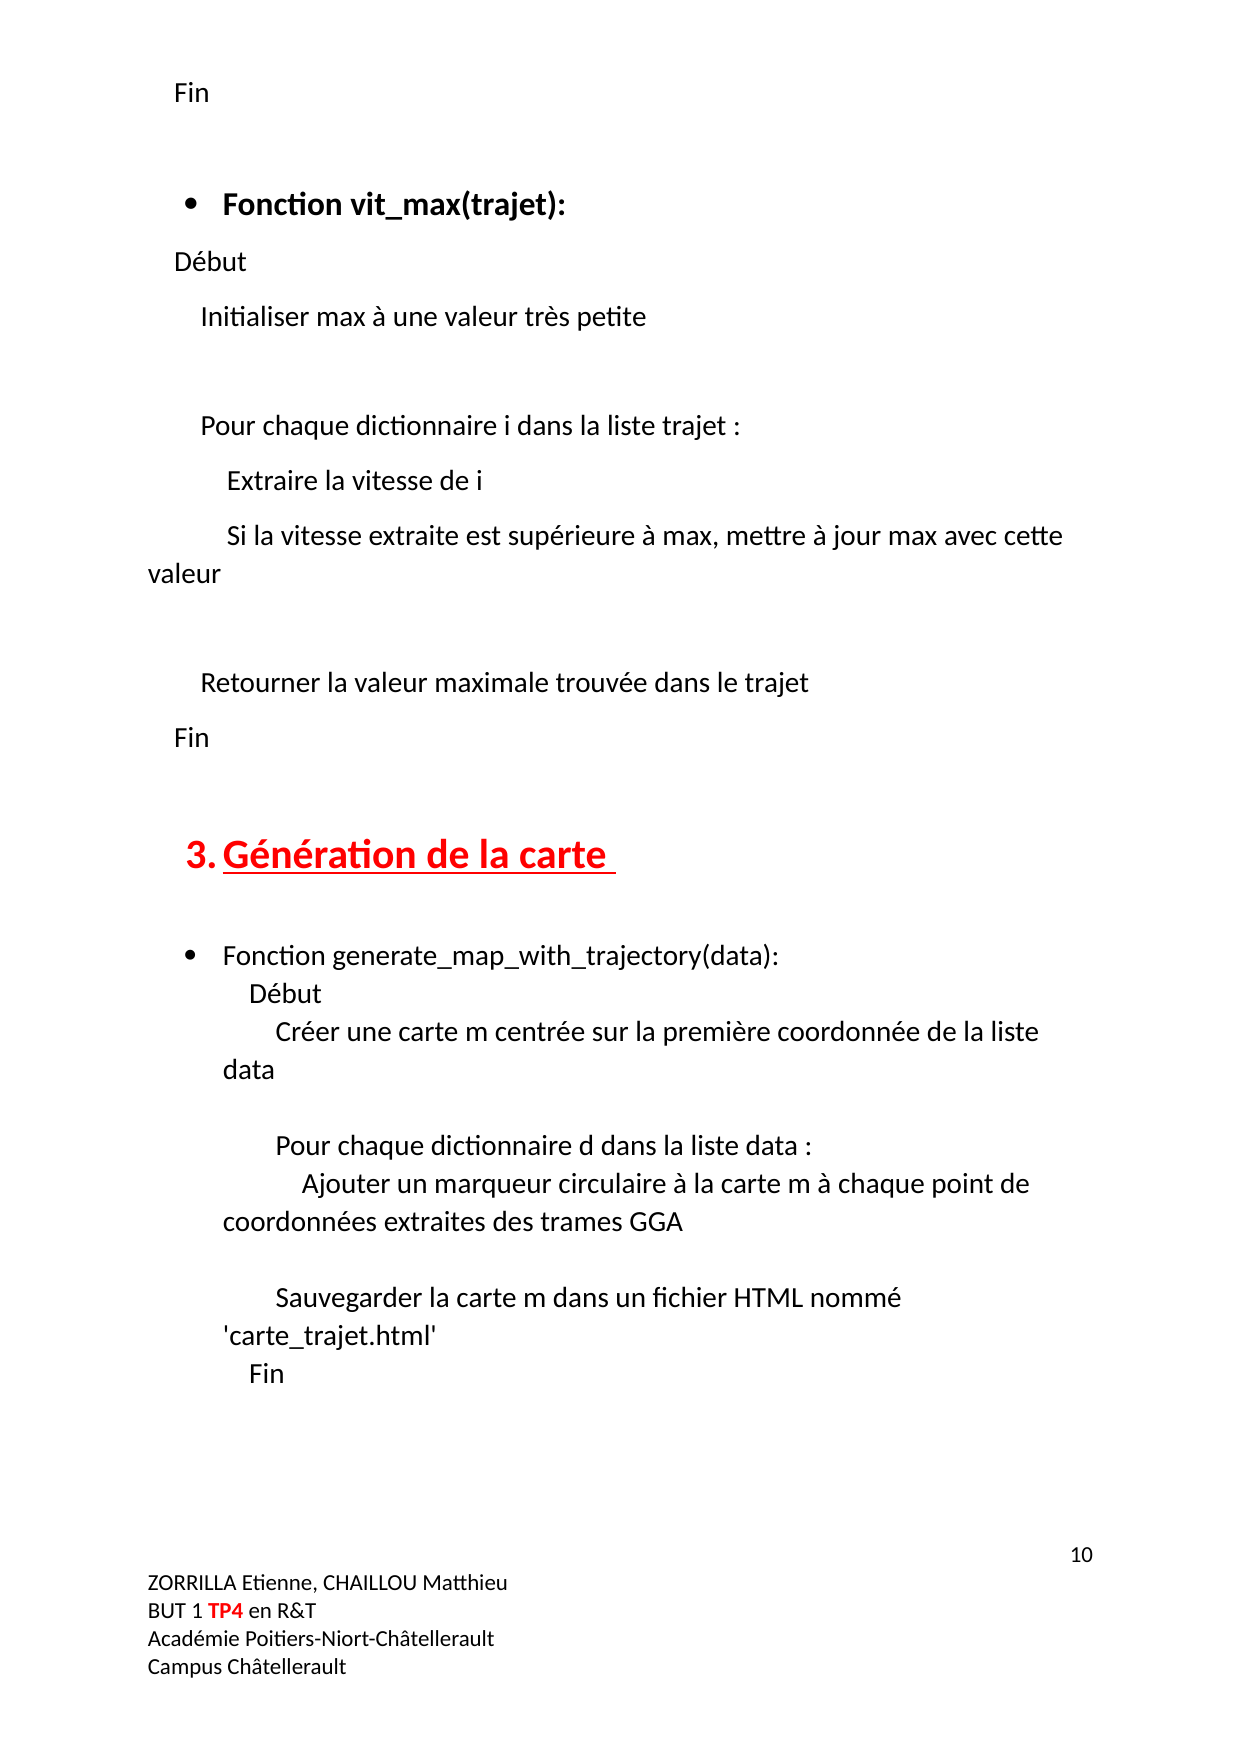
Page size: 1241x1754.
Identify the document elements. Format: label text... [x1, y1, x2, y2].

text Début [148, 243, 1093, 279]
list Fin [223, 1355, 1093, 1391]
text Pour chaque dictionnaire i dans la liste trajet : [148, 407, 1093, 443]
list Début [223, 975, 1093, 1011]
text Extraire la vitesse de i [148, 462, 1093, 498]
text Fin [148, 719, 1093, 754]
list Pour chaque dictionnaire d dans la liste data : [223, 1127, 1093, 1163]
text Initialiser max à une valeur très petite [148, 298, 1093, 334]
list Créer une carte m centrée sur la première coordonnée de la liste data [223, 1013, 1093, 1087]
list Ajouter un marqueur circulaire à la carte m à chaque point de coordonnées extraites des trames GGA [223, 1165, 1093, 1239]
list Fonction vit_max(trajet): [185, 183, 1093, 224]
list Fonction generate_map_with_trajectory(data): [185, 937, 1093, 973]
text Si la vitesse extraite est supérieure à max, mettre à jour max avec cette valeur [148, 517, 1093, 590]
list Sauvegarder la carte m dans un fichier HTML nommé 'carte_trajet.html' [223, 1279, 1093, 1353]
list Génération de la carte [185, 828, 1093, 879]
text Fin [148, 74, 1093, 109]
text Retourner la valeur maximale trouvée dans le trajet [148, 664, 1093, 700]
